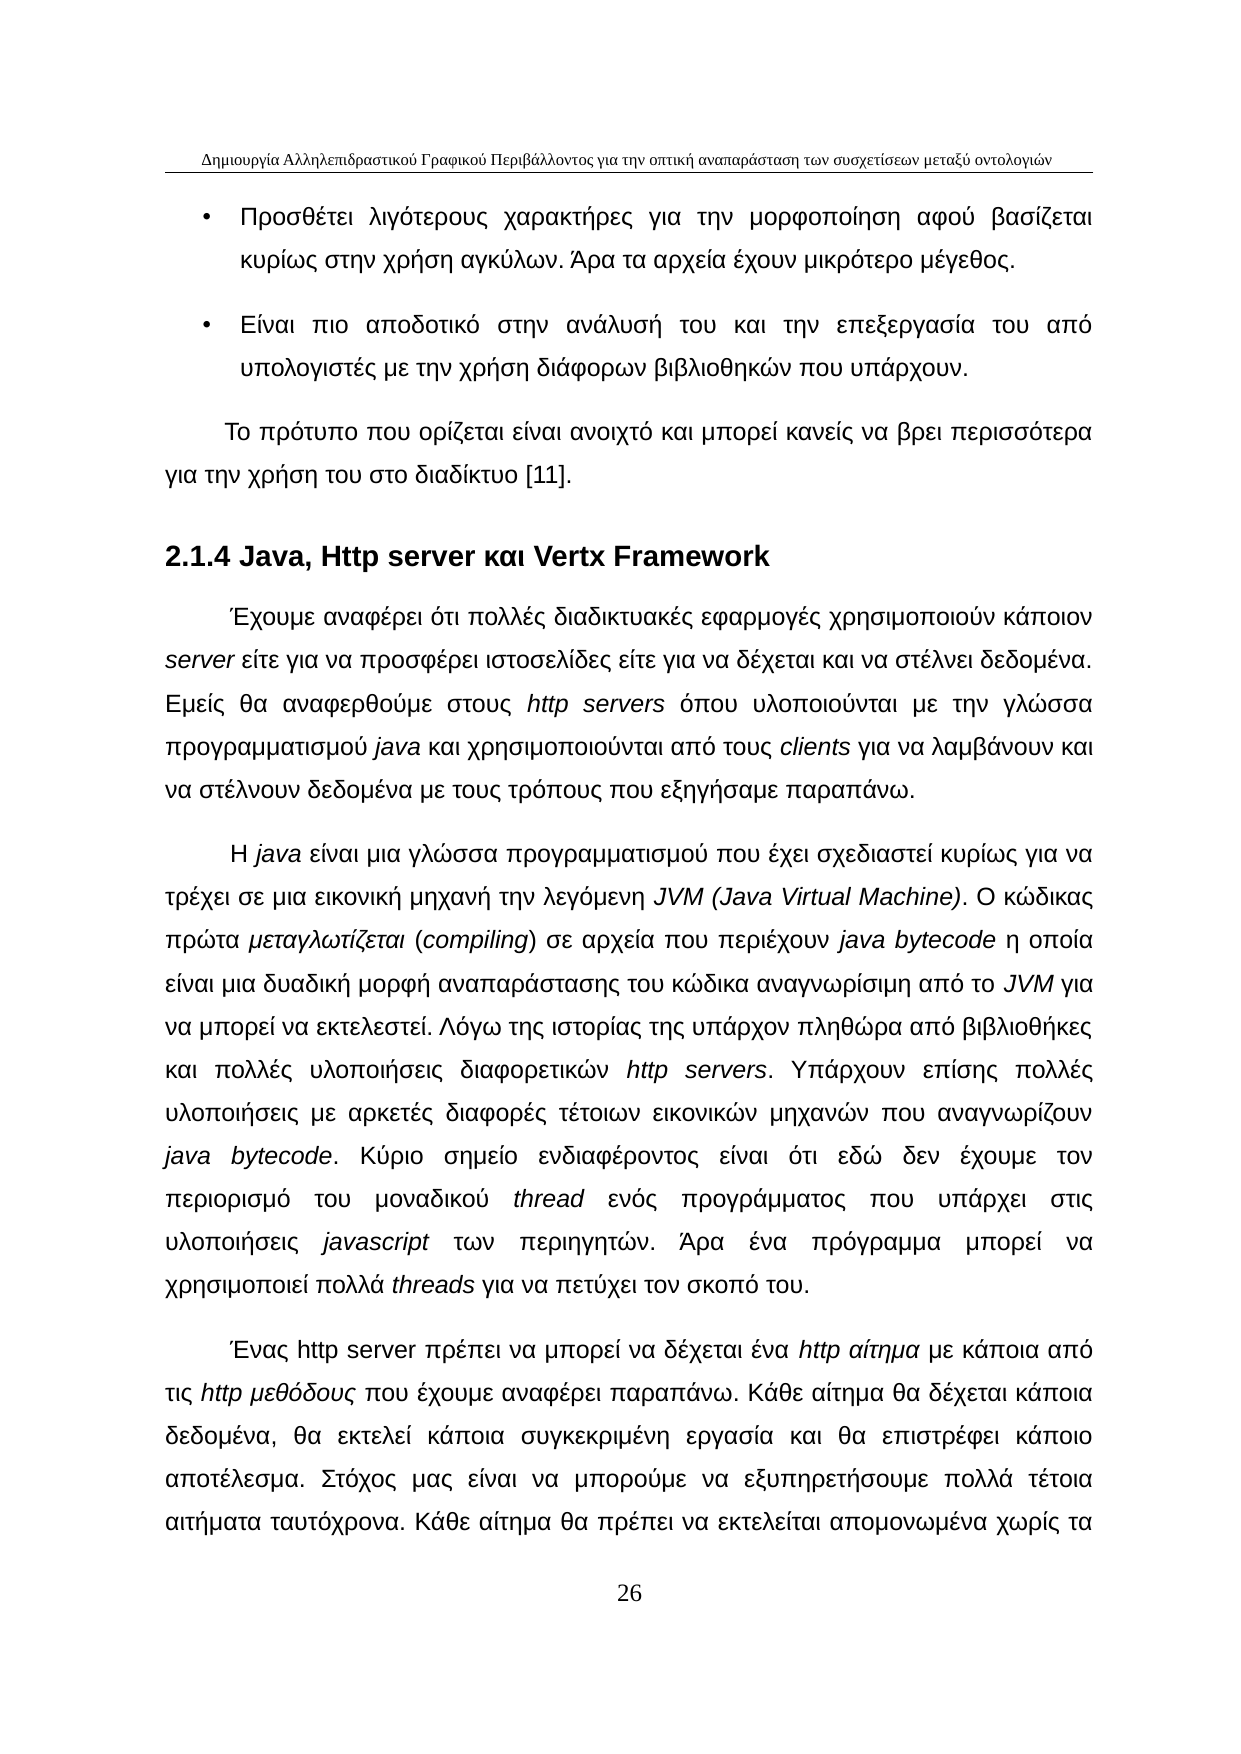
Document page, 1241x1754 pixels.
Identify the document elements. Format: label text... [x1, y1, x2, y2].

text Η java είναι μια γλώσσα προγραμματισμού που έχει σχεδιαστεί κυρίως για να τρέχει σε μια εικονική μηχανή την λεγόμενη JVM (Java Virtual Machine). Ο κώδικας πρώτα μεταγλωτίζεται (compiling) σε αρχεία που περιέχουν java bytecode η οποία είναι μια δυαδική μορφή αναπαράστασης του κώδικα αναγνωρίσιμη από το JVM για να μπορεί να εκτελεστεί. Λόγω της ιστορίας της υπάρχον πληθώρα από βιβλιοθήκες και πολλές υλοποιήσεις διαφορετικών http servers. Υπάρχουν επίσης πολλές υλοποιήσεις με αρκετές διαφορές τέτοιων εικονικών μηχανών που αναγνωρίζουν java bytecode. Κύριο σημείο ενδιαφέροντος είναι ότι εδώ δεν έχουμε τον περιορισμό του μοναδικού thread ενός προγράμματος που υπάρχει στις υλοποιήσεις javascript των περιηγητών. Άρα ένα πρόγραμμα μπορεί να χρησιμοποιεί πολλά threads για να πετύχει τον σκοπό του. [165, 839, 1093, 1299]
list Είναι πιο αποδοτικό στην ανάλυσή του και την επεξεργασία του από υπολογιστές με την χρήση διάφορων βιβλιοθηκών που υπάρχουν. [202, 310, 1093, 382]
text Έχουμε αναφέρει ότι πολλές διαδικτυακές εφαρμογές χρησιμοποιούν κάποιον server είτε για να προσφέρει ιστοσελίδες είτε για να δέχεται και να στέλνει δεδομένα. Εμείς θα αναφερθούμε στους http servers όπου υλοποιούνται με την γλώσσα προγραμματισμού java και χρησιμοποιούνται από τους clients για να λαμβάνουν και να στέλνουν δεδομένα με τους τρόπους που εξηγήσαμε παραπάνω. [165, 602, 1093, 804]
text Ένας http server πρέπει να μπορεί να δέχεται ένα http αίτημα με κάποια από τις http μεθόδους που έχουμε αναφέρει παραπάνω. Κάθε αίτημα θα δέχεται κάποια δεδομένα, θα εκτελεί κάποια συγκεκριμένη εργασία και θα επιστρέφει κάποιο αποτέλεσμα. Στόχος μας είναι να μπορούμε να εξυπηρετήσουμε πολλά τέτοια αιτήματα ταυτόχρονα. Κάθε αίτημα θα πρέπει να εκτελείται απομονωμένα χωρίς τα [165, 1335, 1093, 1536]
list Προσθέτει λιγότερους χαρακτήρες για την μορφοποίηση αφού βασίζεται κυρίως στην χρήση αγκύλων. Άρα τα αρχεία έχουν μικρότερο μέγεθος. [202, 202, 1093, 274]
text Το πρότυπο που ορίζεται είναι ανοιχτό και μπορεί κανείς να βρει περισσότερα για την χρήση του στο διαδίκτυο [11]. [165, 417, 1093, 489]
subtitle Java, Http server και Vertx Framework [165, 539, 1093, 573]
